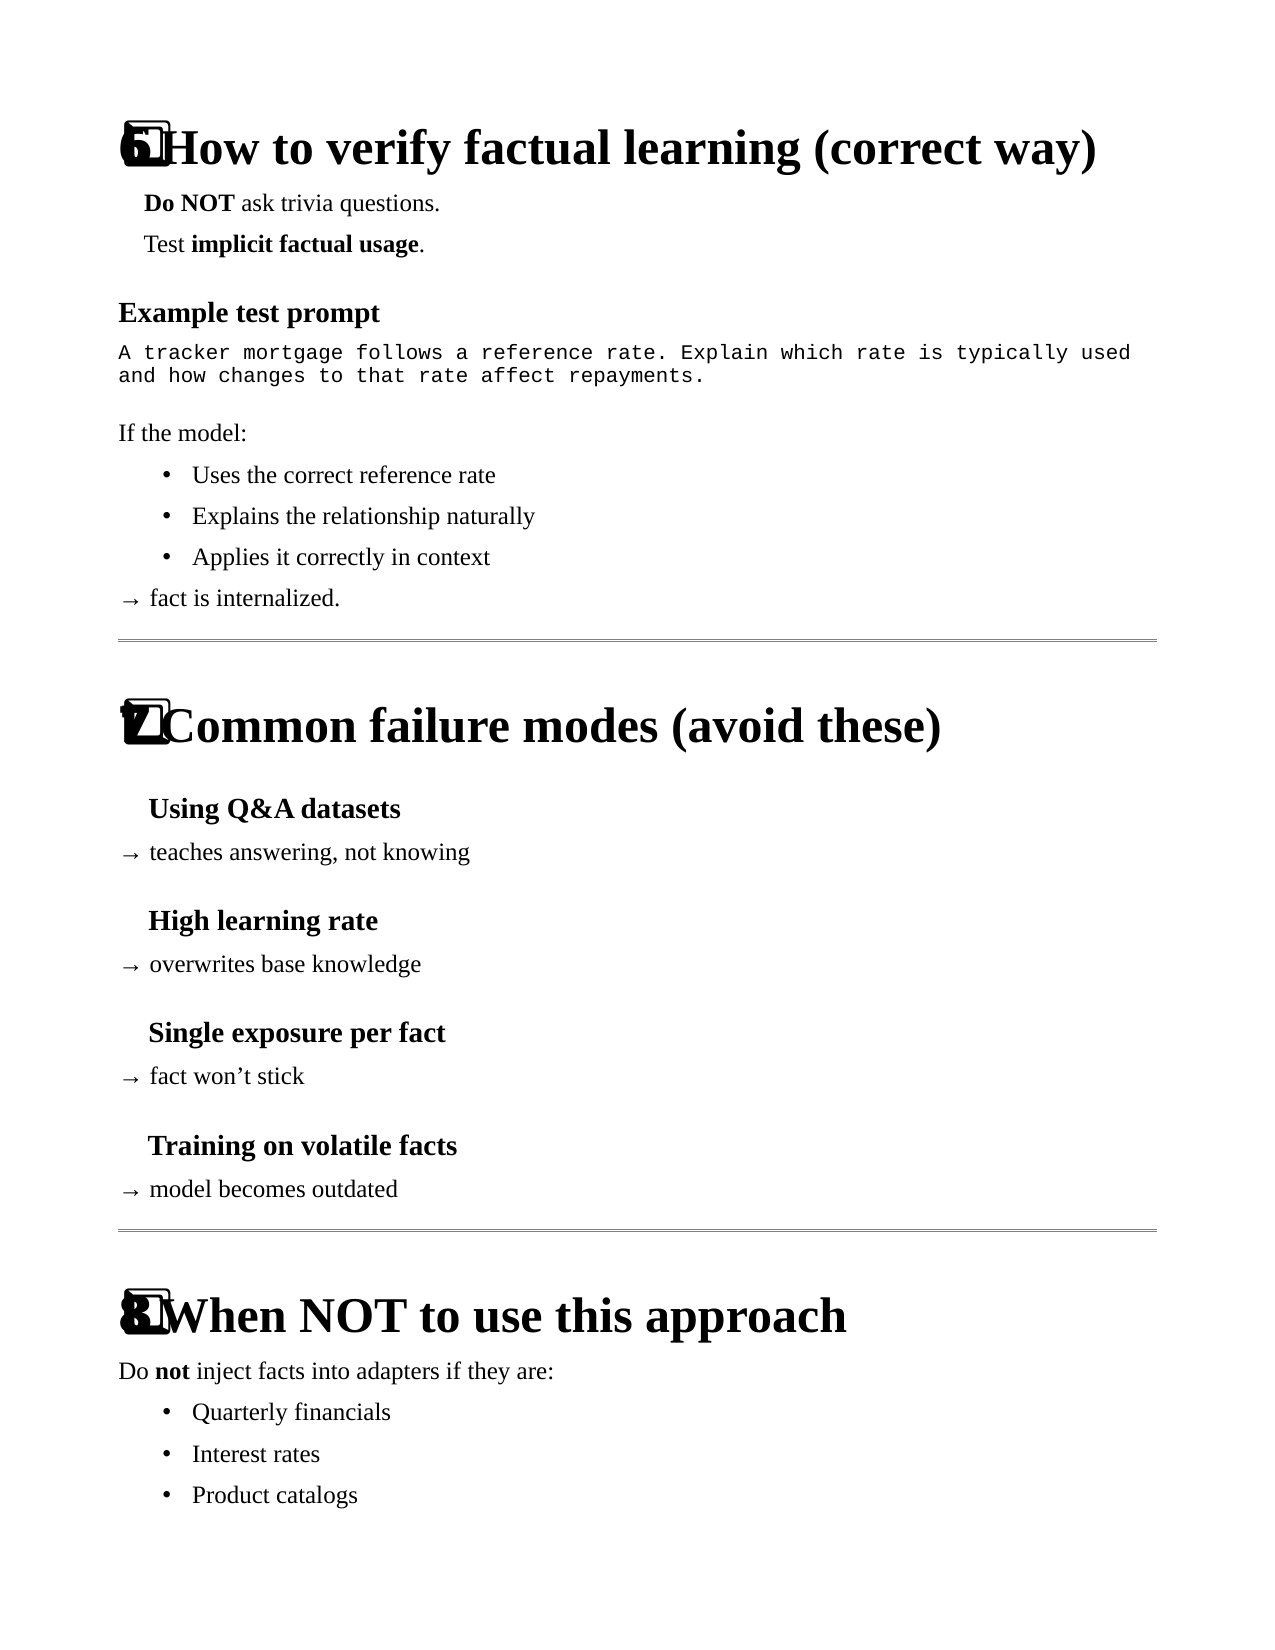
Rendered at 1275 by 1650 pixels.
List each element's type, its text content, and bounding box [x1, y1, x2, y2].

list Quarterly financials [162, 1397, 1157, 1426]
list Interest rates [162, 1439, 1157, 1467]
list Applies it correctly in context [162, 542, 1157, 571]
subtitle ❌ High learning rate [118, 903, 1157, 937]
subtitle 8️⃣ When NOT to use this approach [118, 1286, 1157, 1344]
text A tracker mortgage follows a reference rate. Explain which rate is typically used and how changes to that rate affect repayments. [118, 342, 1157, 389]
subtitle ❌ Using Q&A datasets [118, 791, 1157, 824]
text ❌ Do NOT ask trivia questions. [118, 188, 1157, 217]
subtitle 6️⃣ How to verify factual learning (correct way) [118, 118, 1157, 176]
subtitle Example test prompt [118, 296, 1157, 329]
text If the model: [118, 418, 1157, 447]
text → teaches answering, not knowing [118, 837, 1157, 866]
text Do not inject facts into adapters if they are: [118, 1356, 1157, 1385]
text ✅ Test implicit factual usage. [118, 229, 1157, 258]
text → model becomes outdated [118, 1174, 1157, 1202]
subtitle 7️⃣ Common failure modes (avoid these) [118, 696, 1157, 753]
list Product catalogs [162, 1480, 1157, 1509]
subtitle ❌ Training on volatile facts [118, 1128, 1157, 1161]
text → fact is internalized. [118, 583, 1157, 612]
subtitle ❌ Single exposure per fact [118, 1015, 1157, 1049]
list Explains the relationship naturally [162, 501, 1157, 530]
text → overwrites base knowledge [118, 949, 1157, 978]
list Uses the correct reference rate [162, 460, 1157, 488]
text → fact won’t stick [118, 1061, 1157, 1090]
